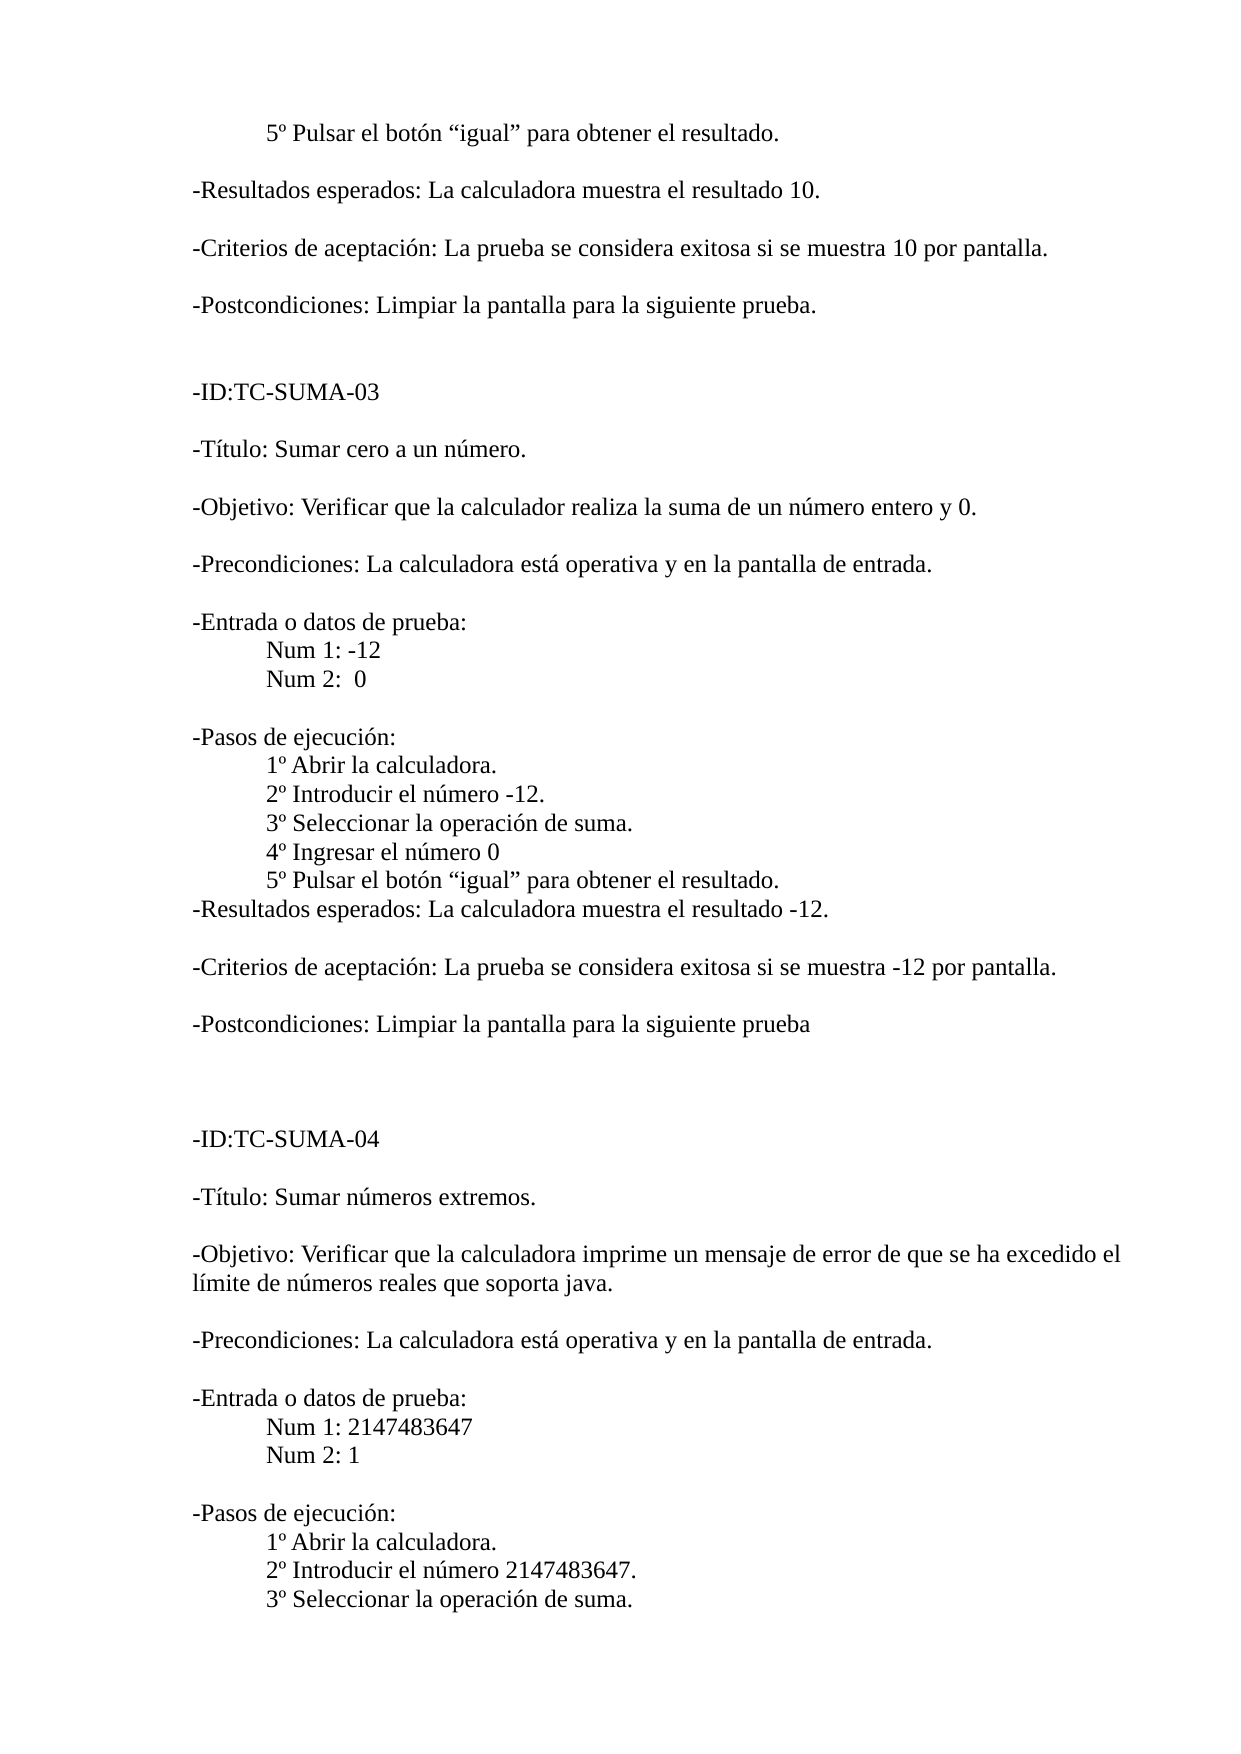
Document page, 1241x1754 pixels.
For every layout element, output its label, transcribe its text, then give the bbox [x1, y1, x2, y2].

text -Precondiciones: La calculadora está operativa y en la pantalla de entrada. [118, 1326, 1122, 1354]
text 1º Abrir la calculadora. [118, 1527, 1122, 1556]
text 5º Pulsar el botón “igual” para obtener el resultado. [118, 118, 1122, 147]
text -ID:TC-SUMA-04 [118, 1124, 1122, 1153]
text 2º Introducir el número 2147483647. [118, 1556, 1122, 1584]
text Num 1: 2147483647 [118, 1412, 1122, 1441]
text -Pasos de ejecución: [118, 722, 1122, 751]
text -Criterios de aceptación: La prueba se considera exitosa si se muestra 10 por pantalla. [118, 233, 1122, 262]
text -Pasos de ejecución: [118, 1498, 1122, 1527]
text -Postcondiciones: Limpiar la pantalla para la siguiente prueba [118, 1009, 1122, 1038]
text -ID:TC-SUMA-03 [118, 377, 1122, 406]
text -Entrada o datos de prueba: [118, 607, 1122, 636]
text 4º Ingresar el número 0 [118, 837, 1122, 866]
text -Título: Sumar números extremos. [118, 1182, 1122, 1211]
text Num 1: -12 [118, 636, 1122, 664]
text 3º Seleccionar la operación de suma. [118, 1584, 1122, 1613]
text Num 2: 0 [118, 664, 1122, 693]
text -Postcondiciones: Limpiar la pantalla para la siguiente prueba. [118, 291, 1122, 319]
text 3º Seleccionar la operación de suma. [118, 808, 1122, 837]
text -Precondiciones: La calculadora está operativa y en la pantalla de entrada. [118, 549, 1122, 578]
text -Resultados esperados: La calculadora muestra el resultado 10. [118, 176, 1122, 204]
text 5º Pulsar el botón “igual” para obtener el resultado. [118, 866, 1122, 894]
text -Resultados esperados: La calculadora muestra el resultado -12. [118, 894, 1122, 923]
text -Título: Sumar cero a un número. [118, 434, 1122, 463]
text 1º Abrir la calculadora. [118, 751, 1122, 779]
text -Entrada o datos de prueba: [118, 1383, 1122, 1412]
text Num 2: 1 [118, 1441, 1122, 1469]
text 2º Introducir el número -12. [118, 779, 1122, 808]
text -Objetivo: Verificar que la calculadora imprime un mensaje de error de que se ha excedido el límite de números reales que soporta java. [118, 1239, 1122, 1297]
text -Objetivo: Verificar que la calculador realiza la suma de un número entero y 0. [118, 492, 1122, 521]
text -Criterios de aceptación: La prueba se considera exitosa si se muestra -12 por pantalla. [118, 952, 1122, 981]
